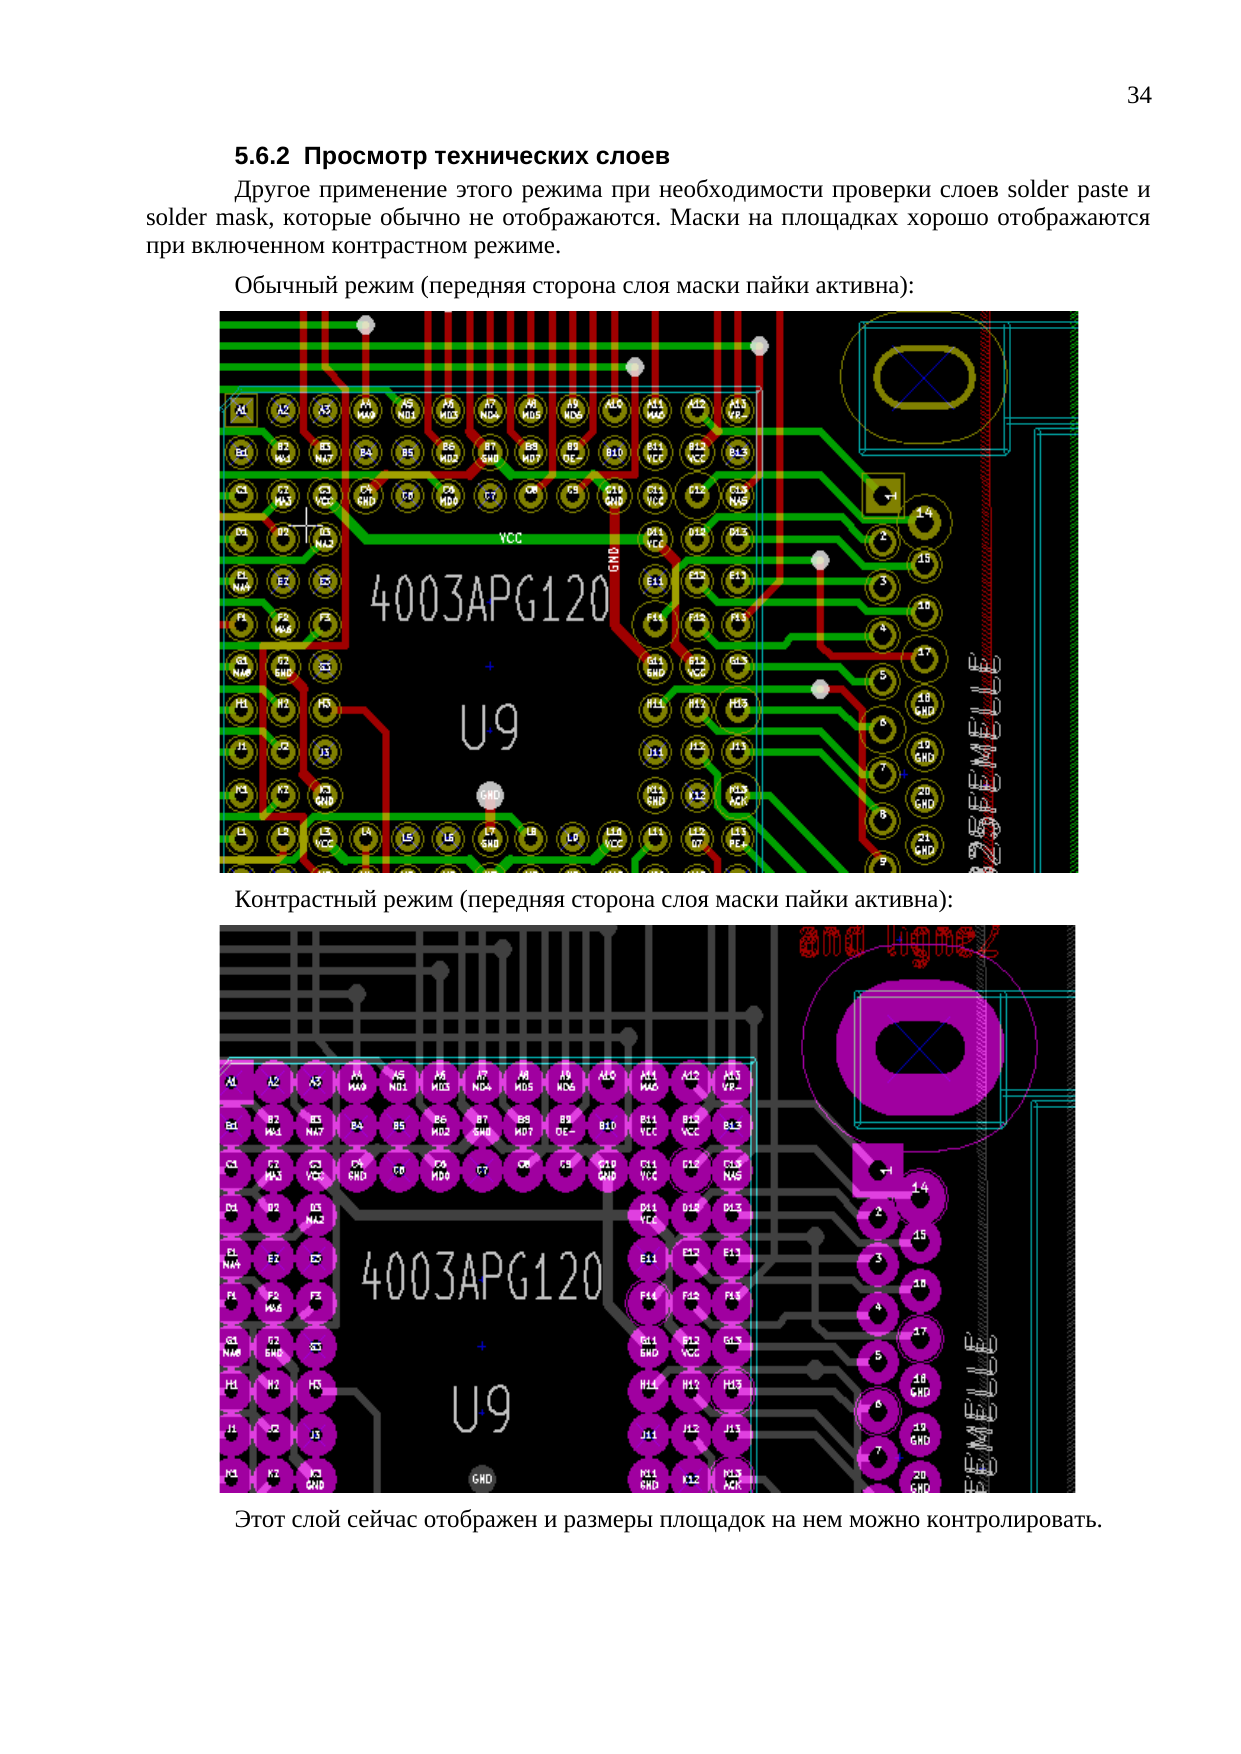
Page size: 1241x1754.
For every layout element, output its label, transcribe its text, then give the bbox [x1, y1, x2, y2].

text Обычный режим (передняя сторона слоя маски пайки активна): [146, 271, 1152, 299]
picture [219, 925, 1076, 1493]
text Контрастный режим (передняя сторона слоя маски пайки активна): [146, 885, 1152, 912]
subtitle Просмотр технических слоев [146, 142, 1152, 170]
picture [219, 311, 1079, 873]
text Другое применение этого режима при необходимости проверки слоев solder paste и solder mask, которые обычно не отображаются. Маски на площадках хорошо отображаются при включенном контрастном режиме. [146, 176, 1152, 259]
text Этот слой сейчас отображен и размеры площадок на нем можно контролировать. [146, 1505, 1152, 1533]
